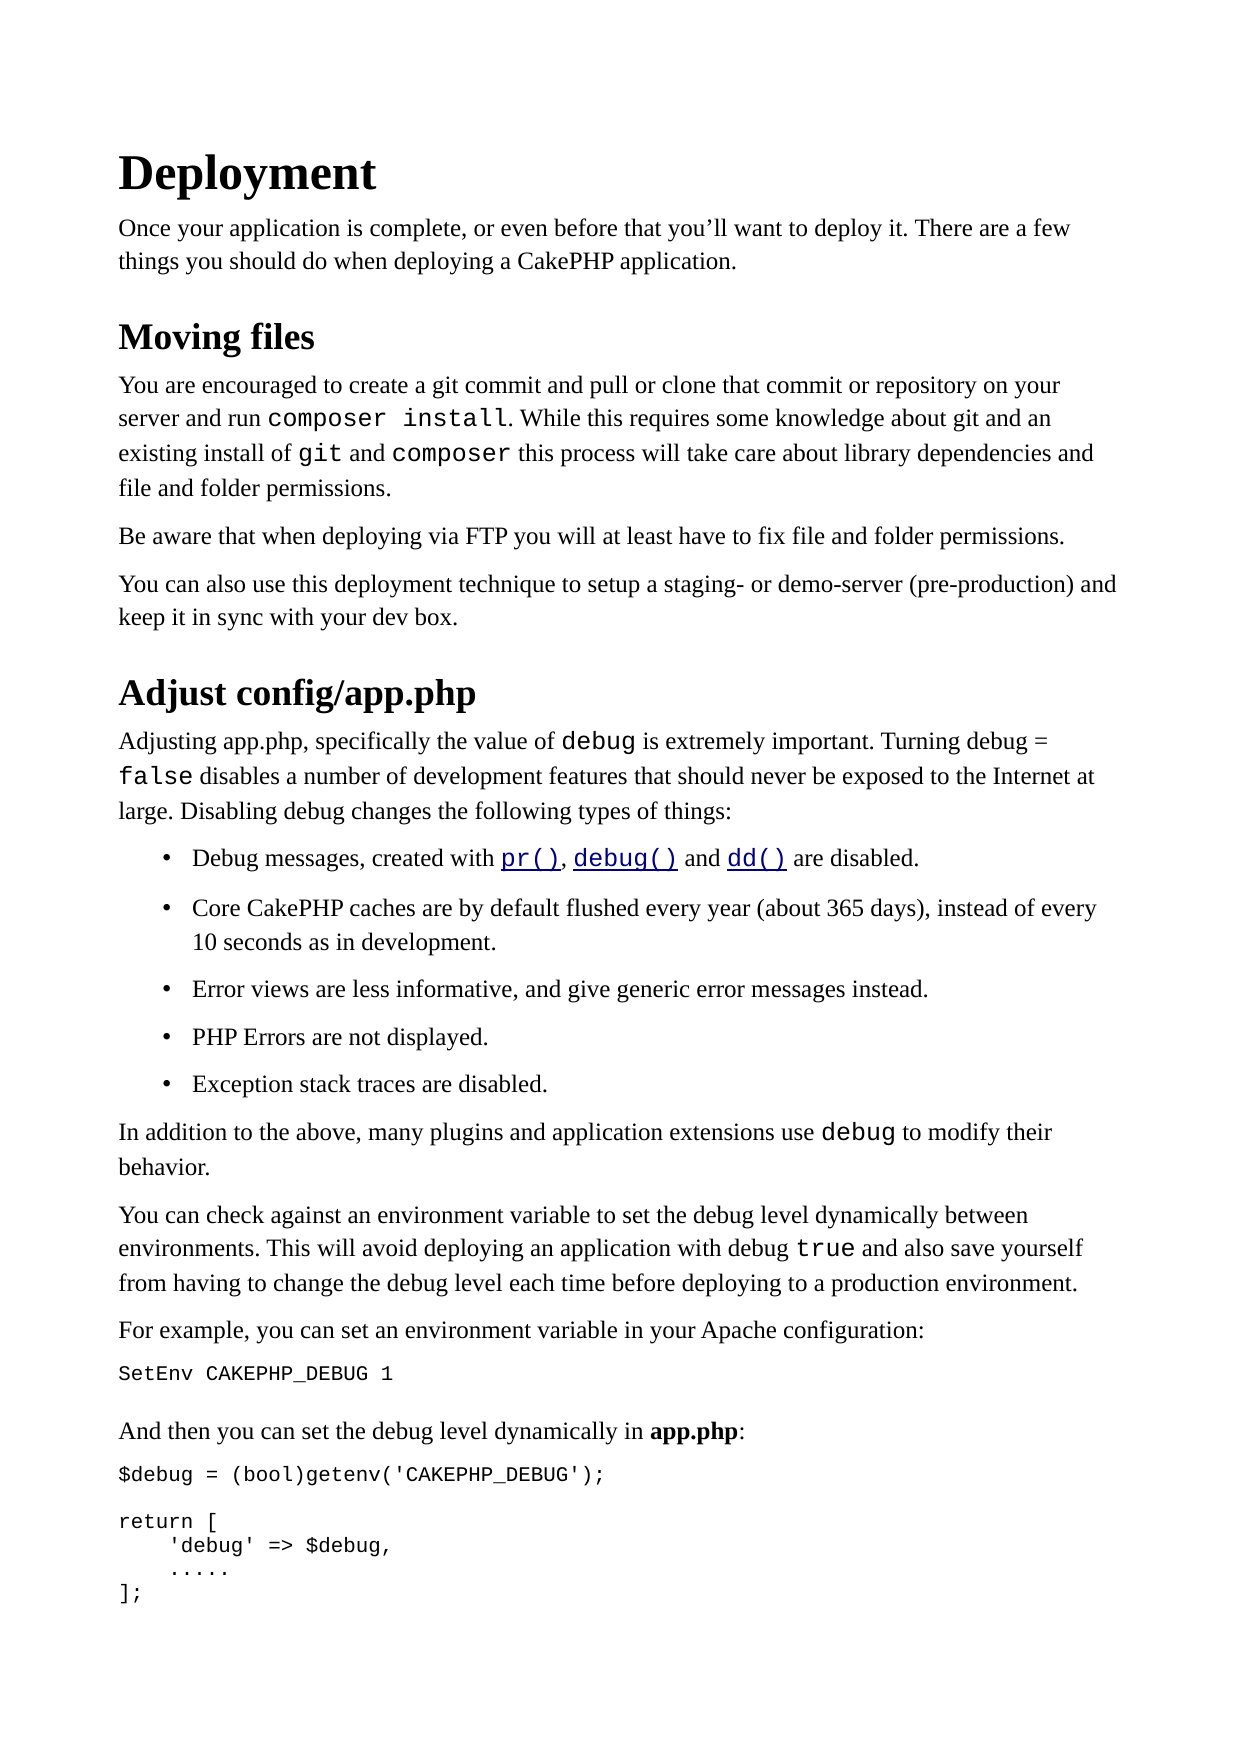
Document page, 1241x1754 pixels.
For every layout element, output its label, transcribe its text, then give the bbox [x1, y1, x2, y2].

text You can check against an environment variable to set the debug level dynamically between environments. This will avoid deploying an application with debug true and also save yourself from having to change the debug level each time before deploying to a production environment. [118, 1200, 1122, 1297]
list Core CakePHP caches are by default flushed every year (about 365 days), instead of every 10 seconds as in development. [162, 893, 1122, 955]
subtitle Adjust config/app.php [118, 670, 1122, 713]
text Once your application is complete, or even before that you’ll want to deploy it. There are a few things you should do when deploying a CakePHP application. [118, 213, 1122, 275]
text 'debug' => $debug, [118, 1535, 1122, 1558]
text Be aware that when deploying via FTP you will at least have to fix file and folder permissions. [118, 521, 1122, 550]
text You can also use this deployment technique to setup a staging- or demo-server (pre-production) and keep it in sync with your dev box. [118, 569, 1122, 630]
text In addition to the above, many plugins and application extensions use debug to modify their behavior. [118, 1117, 1122, 1181]
list Error views are less informative, and give generic error messages instead. [162, 974, 1122, 1003]
text For example, you can set an environment variable in your Apache configuration: [118, 1315, 1122, 1344]
list PHP Errors are not displayed. [162, 1022, 1122, 1051]
text SetEnv CAKEPHP_DEBUG 1 [118, 1363, 1122, 1387]
text Adjusting app.php, specifically the value of debug is extremely important. Turning debug = false disables a number of development features that should never be exposed to the Internet at large. Disabling debug changes the following types of things: [118, 726, 1122, 825]
list Exception stack traces are disabled. [162, 1069, 1122, 1098]
text You are encouraged to create a git commit and pull or clone that commit or repository on your server and run composer install. While this requires some knowledge about git and an existing install of git and composer this process will take care about library dependencies and file and folder permissions. [118, 370, 1122, 502]
subtitle Moving files [118, 314, 1122, 358]
text return [ [118, 1511, 1122, 1535]
text ..... [118, 1558, 1122, 1582]
subtitle Deployment [118, 143, 1122, 201]
list Debug messages, created with pr(), debug() and dd() are disabled. [162, 843, 1122, 874]
text ]; [118, 1582, 1122, 1606]
text And then you can set the debug level dynamically in app.php: [118, 1416, 1122, 1445]
text $debug = (bool)getenv('CAKEPHP_DEBUG'); [118, 1464, 1122, 1487]
